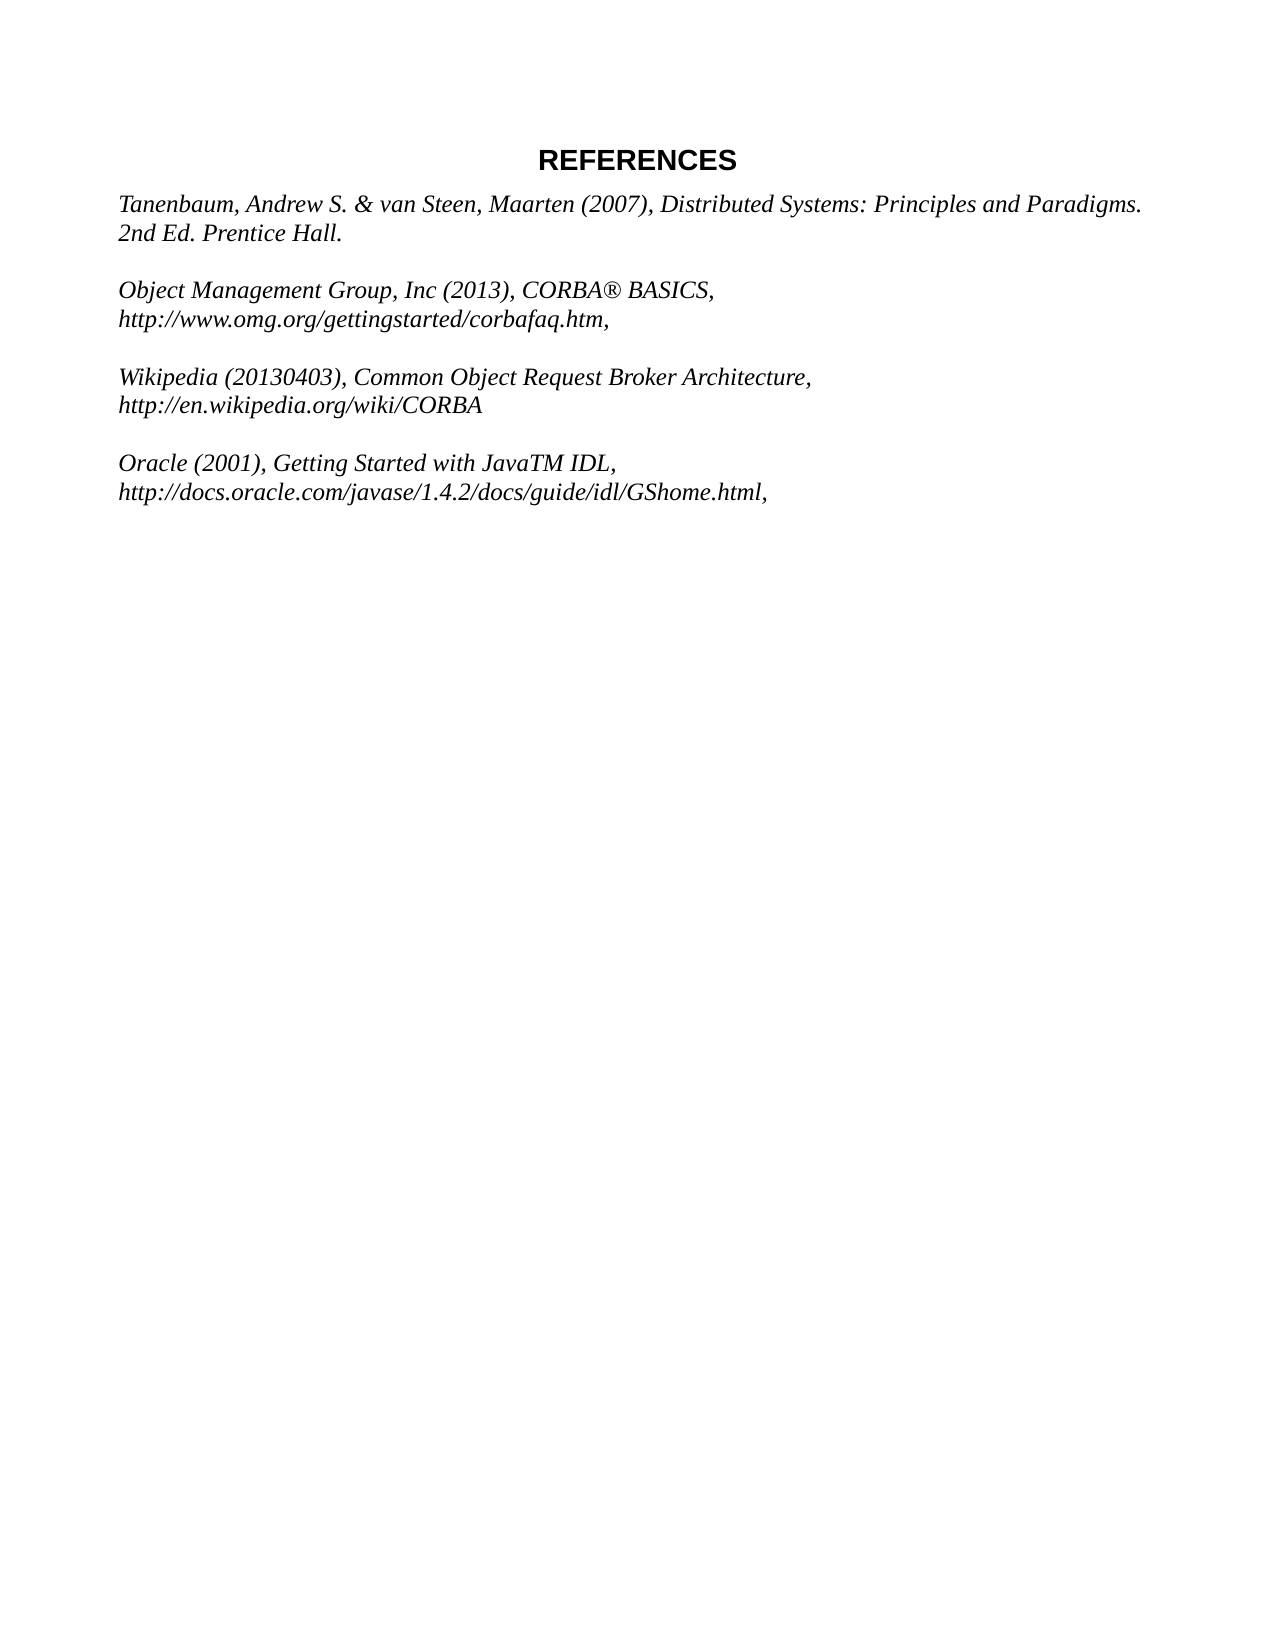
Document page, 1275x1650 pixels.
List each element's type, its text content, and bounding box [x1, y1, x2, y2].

subtitle REFERENCES [118, 143, 1157, 177]
text Wikipedia (20130403), Common Object Request Broker Architecture, http://en.wikipedia.org/wiki/CORBA [118, 362, 1157, 419]
text Tanenbaum, Andrew S. & van Steen, Maarten (2007), Distributed Systems: Principles and Paradigms. 2nd Ed. Prentice Hall. [118, 189, 1157, 247]
text Object Management Group, Inc (2013), CORBA® BASICS, http://www.omg.org/gettingstarted/corbafaq.htm, [118, 275, 1157, 333]
text Oracle (2001), Getting Started with JavaTM IDL, http://docs.oracle.com/javase/1.4.2/docs/guide/idl/GShome.html, [118, 448, 1157, 505]
